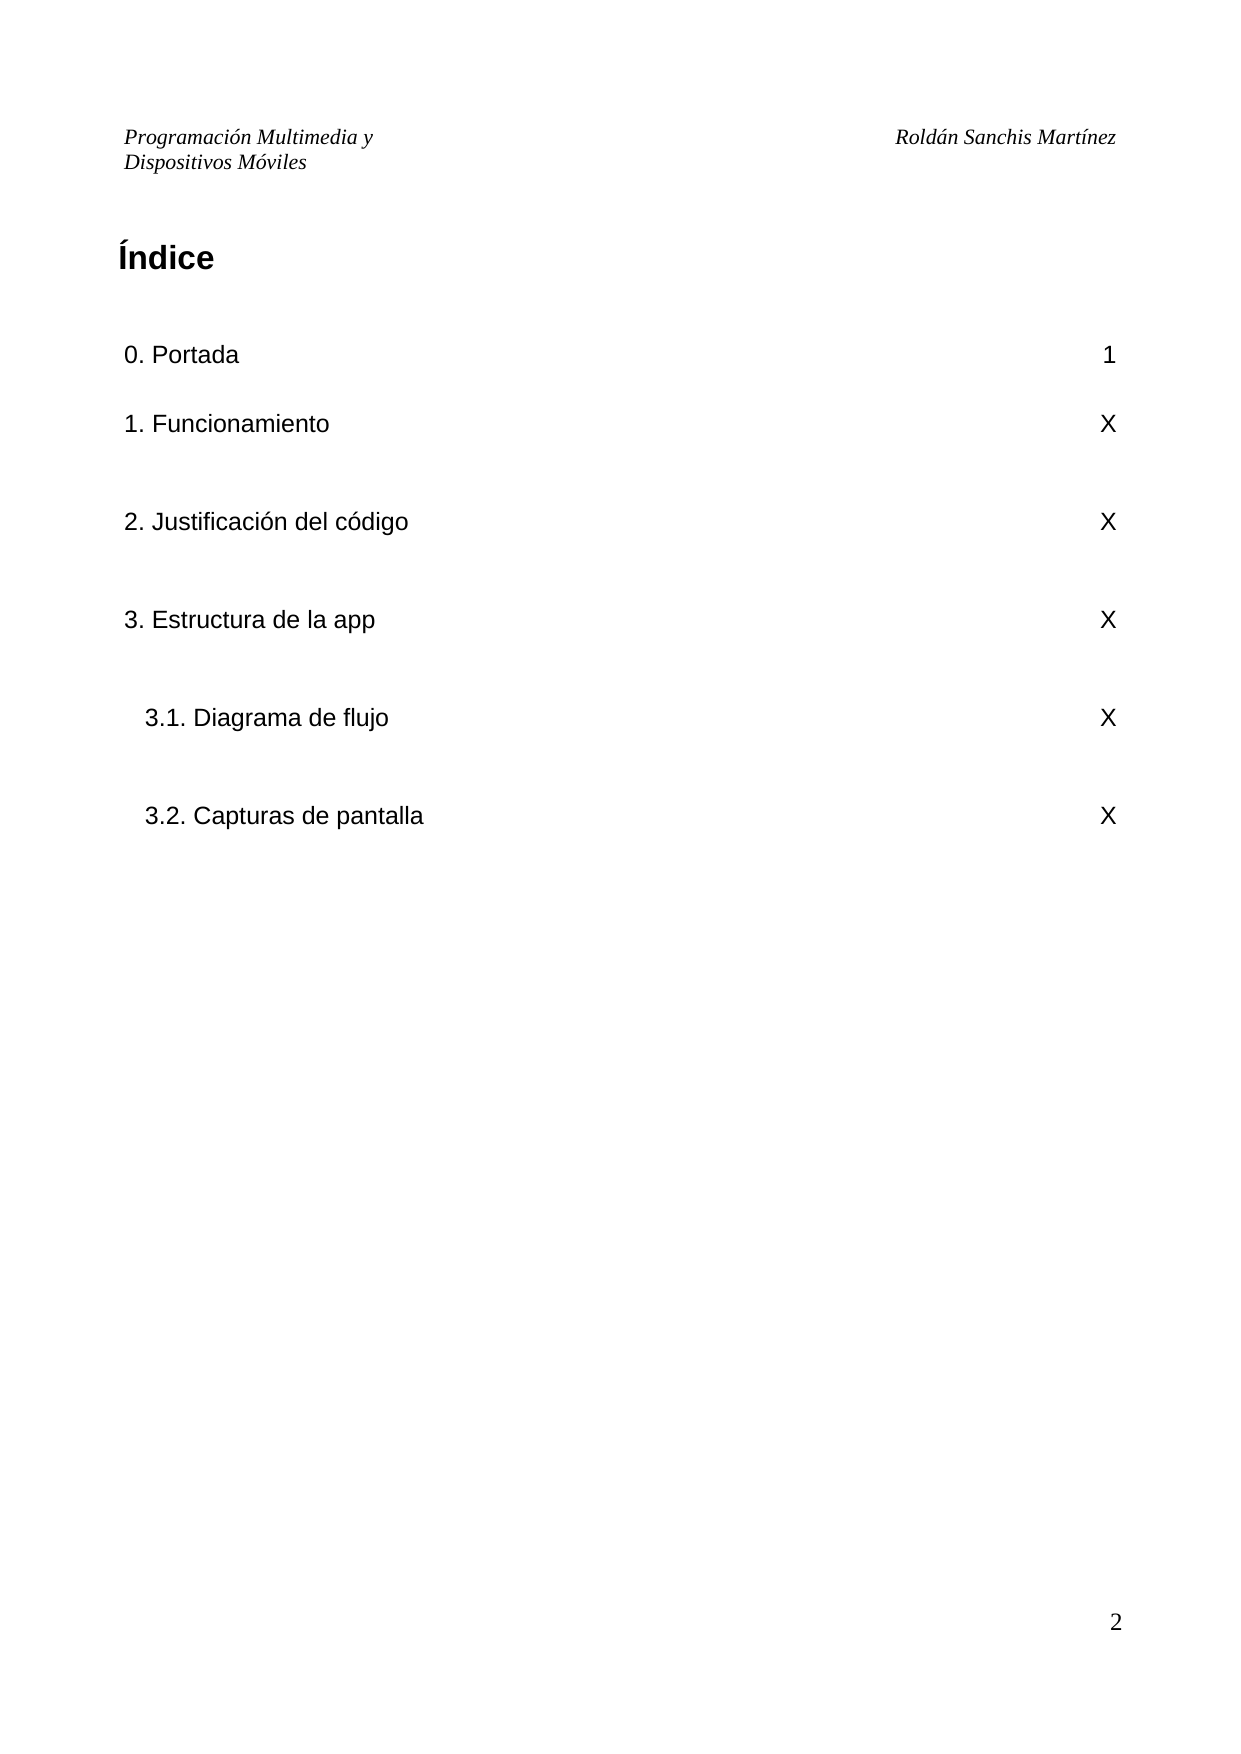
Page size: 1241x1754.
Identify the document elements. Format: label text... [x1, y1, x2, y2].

table_header X [621, 600, 1122, 640]
table_header 3.2. Capturas de pantalla [119, 796, 620, 835]
table_header X [621, 405, 1122, 444]
table_header 0. Portada [119, 335, 620, 375]
table_header 3. Estructura de la app [119, 600, 620, 640]
text Índice [118, 238, 1122, 277]
table_header 1 [621, 335, 1122, 375]
table_header 2. Justificación del código [119, 502, 620, 542]
table_header X [621, 502, 1122, 542]
table_header 1. Funcionamiento [119, 405, 620, 444]
table_header 3.1. Diagrama de flujo [119, 698, 620, 738]
table_header X [621, 796, 1122, 835]
table_header X [621, 698, 1122, 738]
